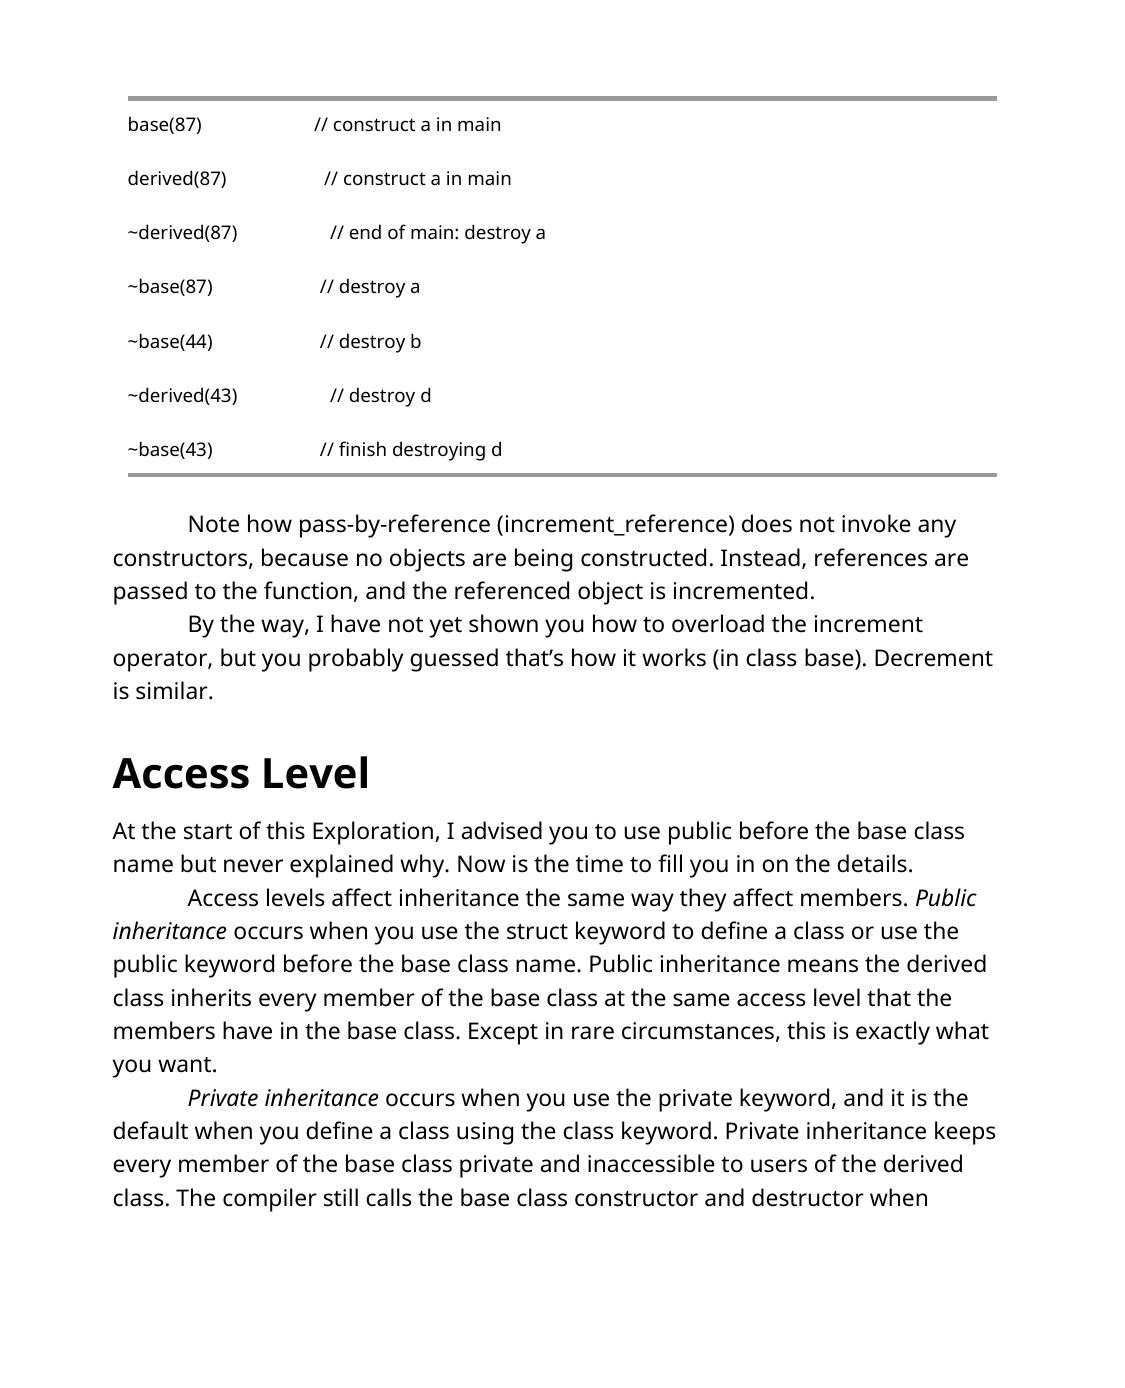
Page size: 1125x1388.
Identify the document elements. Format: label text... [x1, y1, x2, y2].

text ~base(87) // destroy a [127, 259, 997, 299]
text At the start of this Exploration, I advised you to use public before the base class name but never explained why. Now is the time to fill you in on the details. [112, 813, 1012, 879]
text ~base(43) // finish destroying d [127, 422, 997, 477]
text Note how pass-by-reference (increment_reference) does not invoke any constructors, because no objects are being constructed. Instead, references are passed to the function, and the referenced object is incremented. [112, 506, 1012, 606]
text base(87) // construct a in main [127, 97, 997, 137]
text derived(87) // construct a in main [127, 150, 997, 191]
text Private inheritance occurs when you use the private keyword, and it is the default when you define a class using the class keyword. Private inheritance keeps every member of the base class private and inaccessible to users of the derived class. The compiler still calls the base class constructor and destructor when [112, 1079, 1012, 1213]
text By the way, I have not yet shown you how to overload the increment operator, but you probably guessed that’s how it works (in class base). Decrement is similar. [112, 606, 1012, 706]
subtitle Access Level [112, 743, 1012, 800]
text Access levels affect inheritance the same way they affect members. Public inheritance occurs when you use the struct keyword to define a class or use the public keyword before the base class name. Public inheritance means the derived class inherits every member of the base class at the same access level that the members have in the base class. Except in rare circumstances, this is exactly what you want. [112, 879, 1012, 1079]
text ~base(44) // destroy b [127, 313, 997, 354]
text ~derived(87) // end of main: destroy a [127, 204, 997, 245]
text ~derived(43) // destroy d [127, 367, 997, 408]
